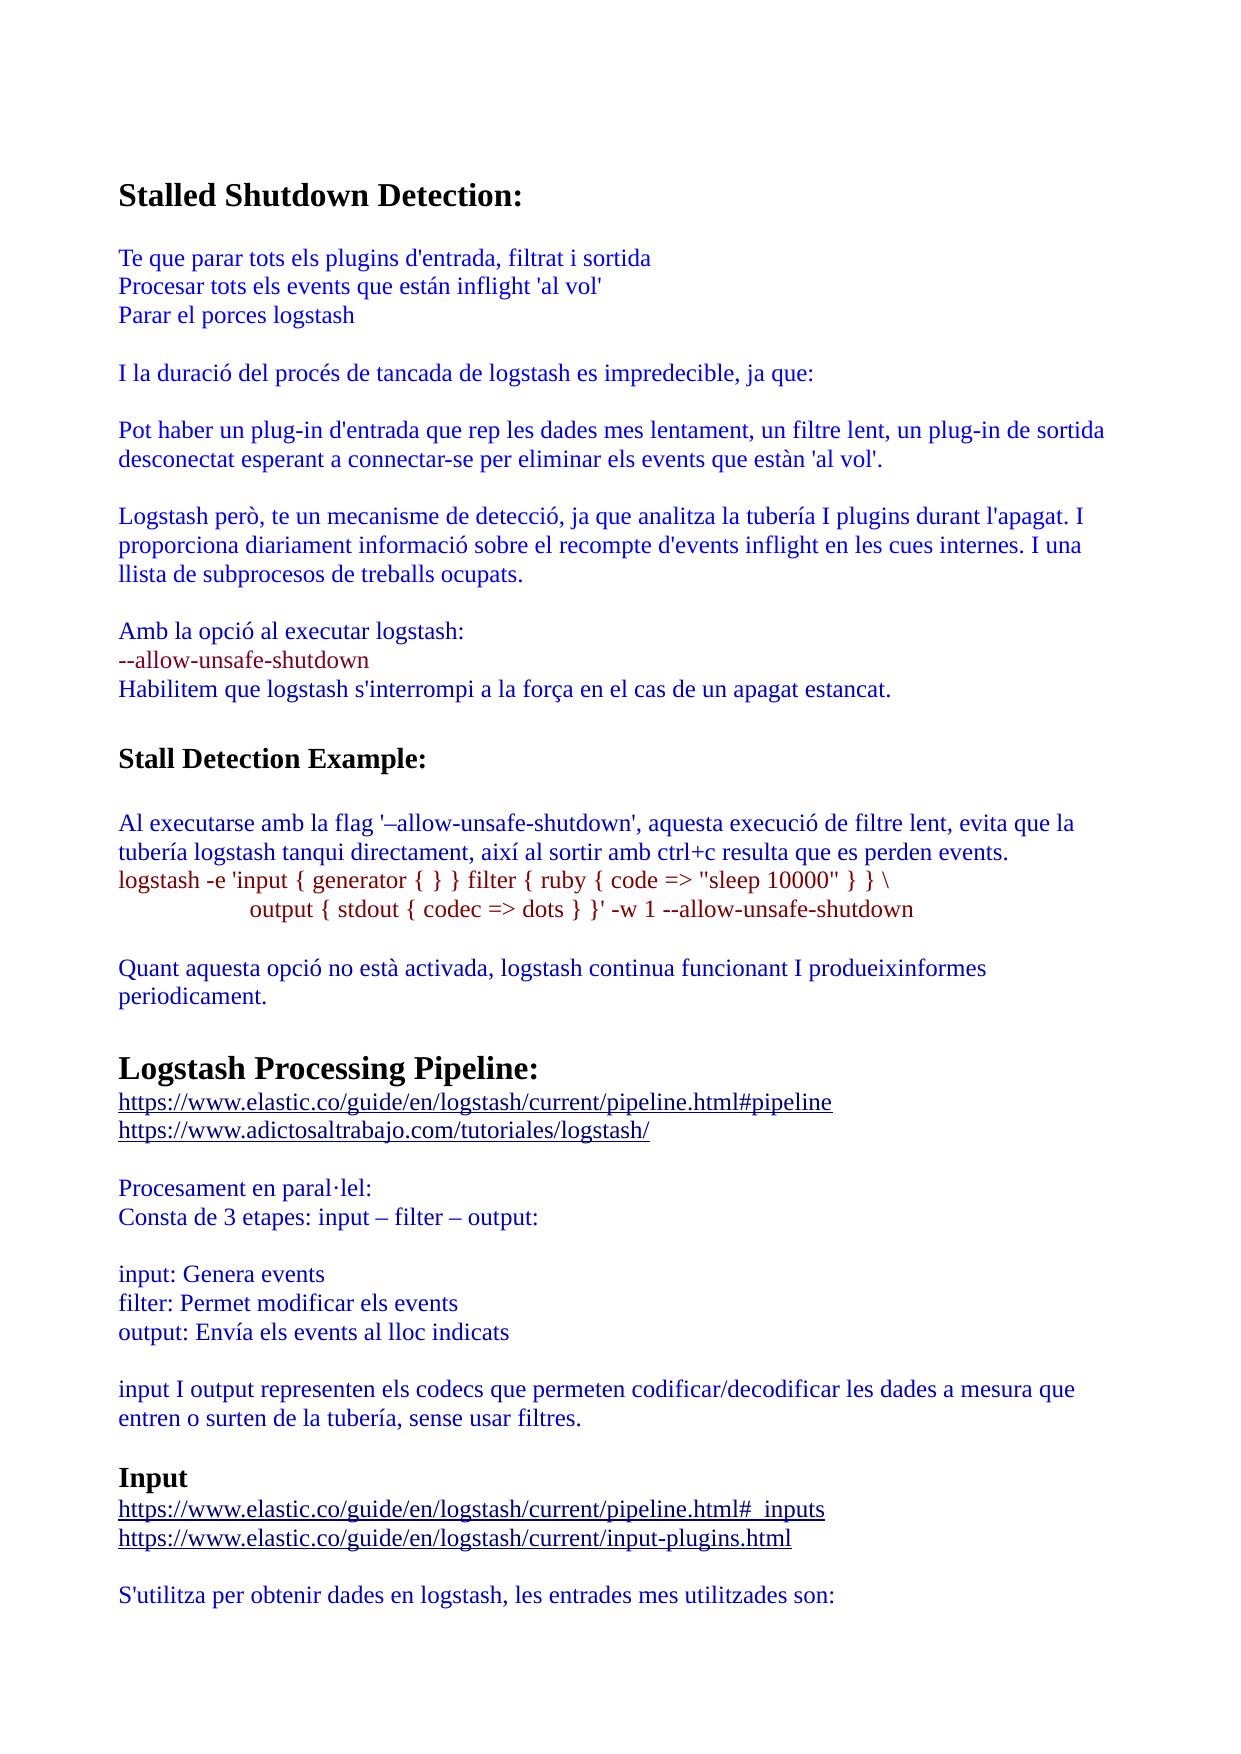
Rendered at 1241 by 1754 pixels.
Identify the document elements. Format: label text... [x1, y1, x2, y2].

text output { stdout { codec => dots } }' -w 1 --allow-unsafe-shutdown [118, 894, 1122, 923]
text Logstash però, te un mecanisme de detecció, ja que analitza la tubería I plugins durant l'apagat. I proporciona diariament informació sobre el recompte d'events inflight en les cues internes. I una llista de subprocesos de treballs ocupats. [118, 501, 1122, 588]
text input I output representen els codecs que permeten codificar/decodificar les dades a mesura que entren o surten de la tubería, sense usar filtres. [118, 1374, 1122, 1432]
text logstash -e 'input { generator { } } filter { ruby { code => "sleep 10000" } } \ [118, 866, 1122, 894]
text Parar el porces logstash [118, 300, 1122, 329]
text Logstash Processing Pipeline: [118, 1048, 1122, 1087]
text output: Envía els events al lloc indicats [118, 1317, 1122, 1346]
text https://www.adictosaltrabajo.com/tutoriales/logstash/ [118, 1116, 1122, 1144]
text filter: Permet modificar els events [118, 1288, 1122, 1317]
text Stall Detection Example: [118, 741, 1122, 774]
text https://www.elastic.co/guide/en/logstash/current/input-plugins.html [118, 1523, 1122, 1552]
text Consta de 3 etapes: input – filter – output: [118, 1202, 1122, 1231]
text Quant aquesta opció no està activada, logstash continua funcionant I produeixinformes periodicament. [118, 953, 1122, 1010]
text Input [118, 1461, 1122, 1494]
text input: Genera events [118, 1259, 1122, 1288]
text --allow-unsafe-shutdown [118, 645, 1122, 674]
text Habilitem que logstash s'interrompi a la força en el cas de un apagat estancat. [118, 674, 1122, 703]
text Amb la opció al executar logstash: [118, 616, 1122, 645]
text Stalled Shutdown Detection: [118, 176, 1122, 214]
text Pot haber un plug-in d'entrada que rep les dades mes lentament, un filtre lent, un plug-in de sortida desconectat esperant a connectar-se per eliminar els events que estàn 'al vol'. [118, 415, 1122, 473]
text S'utilitza per obtenir dades en logstash, les entrades mes utilitzades son: [118, 1580, 1122, 1609]
text Al executarse amb la flag '–allow-unsafe-shutdown', aquesta execució de filtre lent, evita que la tubería logstash tanqui directament, així al sortir amb ctrl+c resulta que es perden events. [118, 808, 1122, 866]
text I la duració del procés de tancada de logstash es impredecible, ja que: [118, 358, 1122, 386]
text https://www.elastic.co/guide/en/logstash/current/pipeline.html#pipeline [118, 1087, 1122, 1116]
text https://www.elastic.co/guide/en/logstash/current/pipeline.html#_inputs [118, 1494, 1122, 1523]
text Te que parar tots els plugins d'entrada, filtrat i sortida [118, 243, 1122, 271]
text Procesament en paral·lel: [118, 1173, 1122, 1202]
text Procesar tots els events que están inflight 'al vol' [118, 271, 1122, 300]
